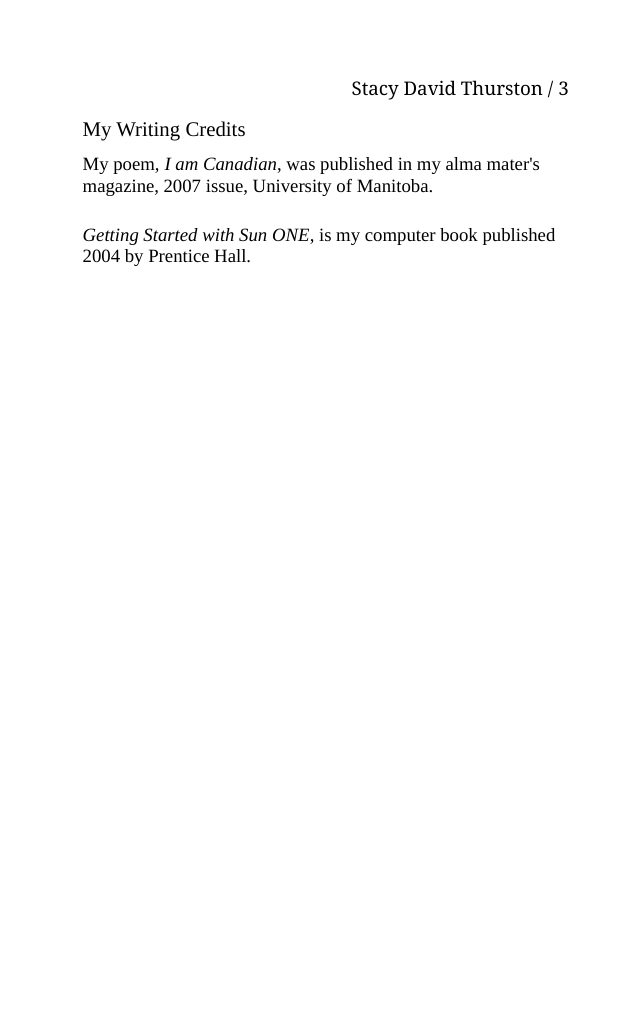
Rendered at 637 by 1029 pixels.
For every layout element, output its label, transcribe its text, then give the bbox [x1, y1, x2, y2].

text My poem, I am Canadian, was published in my alma mater's magazine, 2007 issue, University of Manitoba. [82, 153, 568, 196]
text Getting Started with Sun ONE, is my computer book published 2004 by Prentice Hall. [82, 224, 568, 267]
subtitle My Writing Credits [82, 117, 568, 141]
